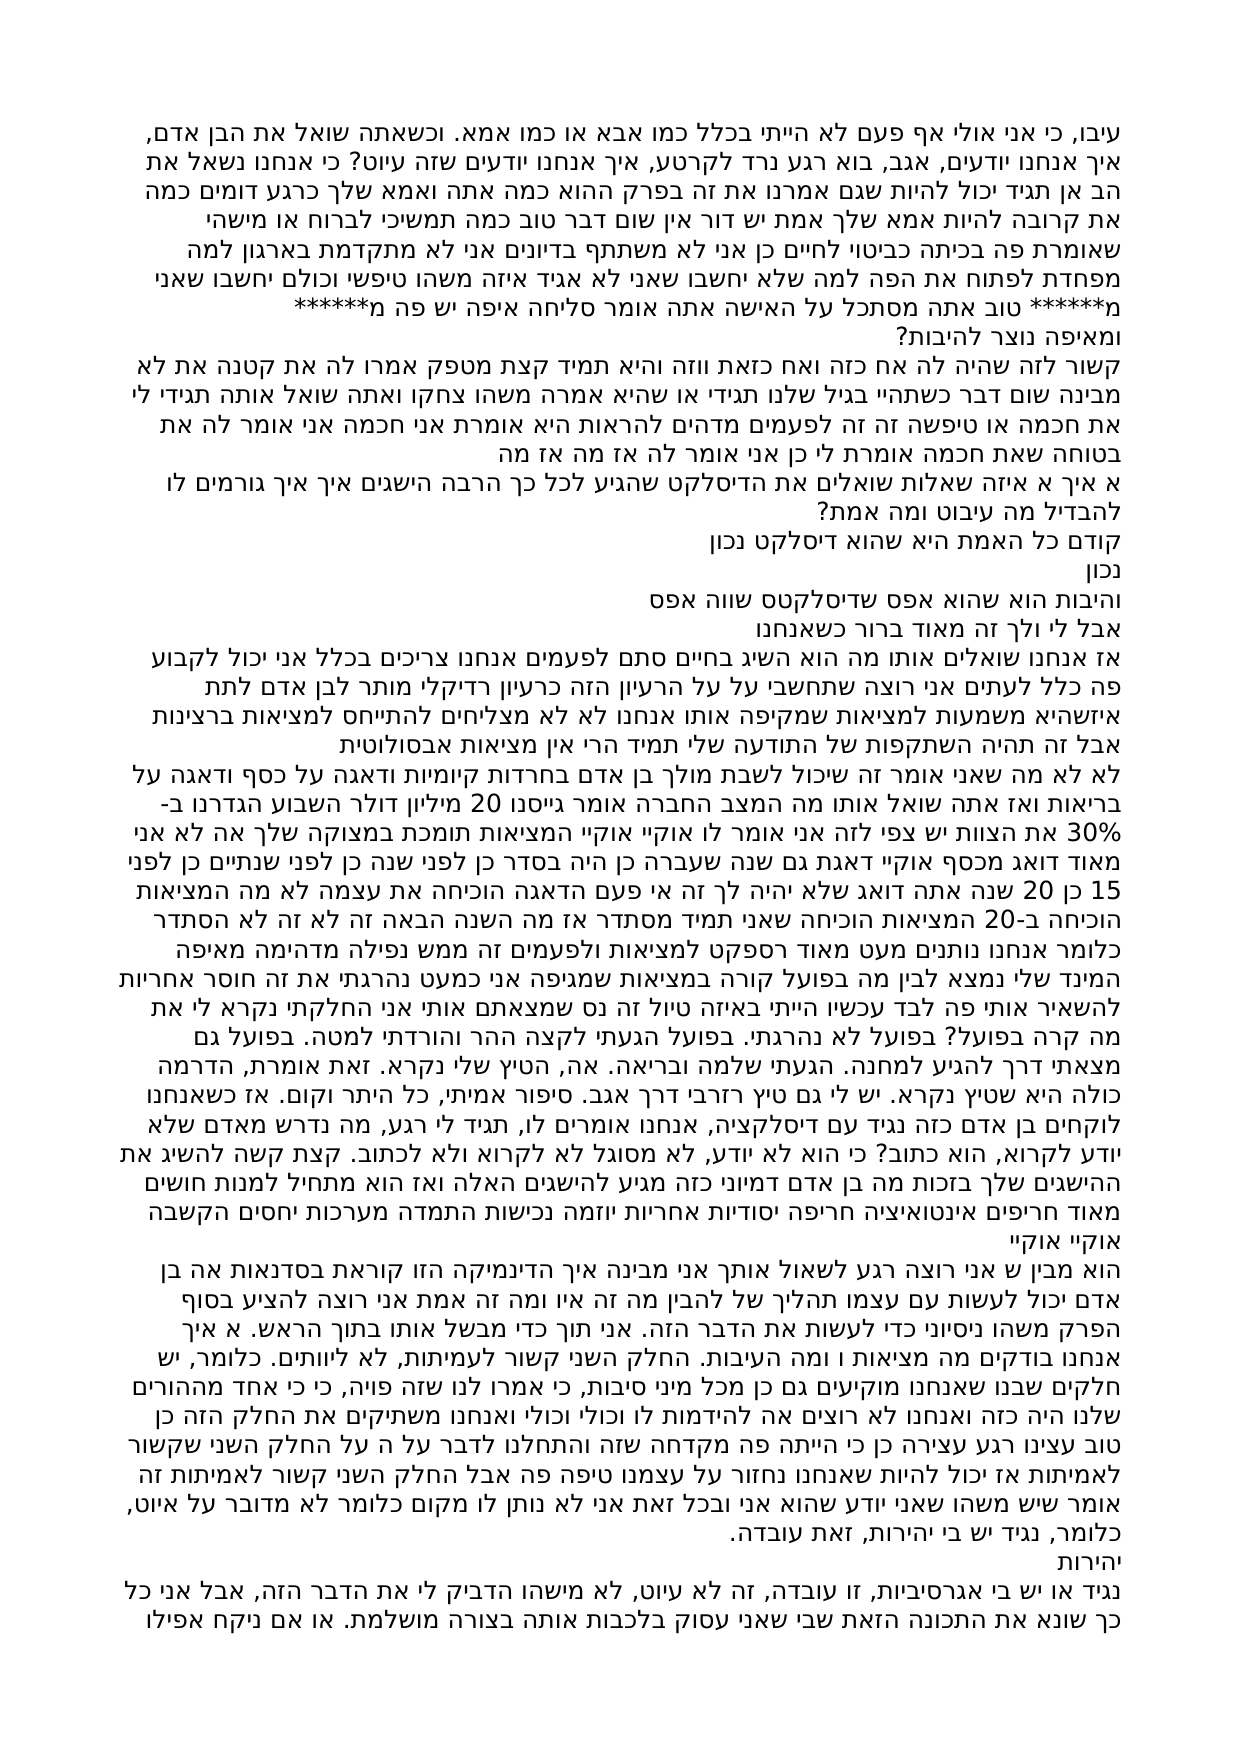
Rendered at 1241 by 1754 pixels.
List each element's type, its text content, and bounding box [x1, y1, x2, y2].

text נכון [118, 556, 1122, 585]
text אז אנחנו שואלים אותו מה הוא השיג בחיים סתם לפעמים אנחנו צריכים בכלל אני יכול לקבוע פה כלל לעתים אני רוצה שתחשבי על על הרעיון הזה כרעיון רדיקלי מותר לבן אדם לתת איזשהיא משמעות למציאות שמקיפה אותו אנחנו לא לא מצליחים להתייחס למציאות ברצינות [118, 643, 1122, 731]
text עיבו, כי אני אולי אף פעם לא הייתי בכלל כמו אבא או כמו אמא. וכשאתה שואל את הבן אדם, איך אנחנו יודעים, אגב, בוא רגע נרד לקרטע, איך אנחנו יודעים שזה עיוט? כי אנחנו נשאל את הב אן תגיד יכול להיות שגם אמרנו את זה בפרק ההוא כמה אתה ואמא שלך כרגע דומים כמה את קרובה להיות אמא שלך אמת יש דור אין שום דבר טוב כמה תמשיכי לברוח או מישהי שאומרת פה בכיתה כביטוי לחיים כן אני לא משתתף בדיונים אני לא מתקדמת בארגון למה מפחדת לפתוח את הפה למה שלא יחשבו שאני לא אגיד איזה משהו טיפשי וכולם יחשבו שאני מ****** טוב אתה מסתכל על האישה אתה אומר סליחה איפה יש פה מ****** [118, 118, 1122, 322]
text א איך א איזה שאלות שואלים את הדיסלקט שהגיע לכל כך הרבה הישגים איך איך גורמים לו להבדיל מה עיבוט ומה אמת? [118, 468, 1122, 526]
text והיבות הוא שהוא אפס שדיסלקטס שווה אפס [118, 585, 1122, 614]
text נגיד או יש בי אגרסיביות, זו עובדה, זה לא עיוט, לא מישהו הדביק לי את הדבר הזה, אבל אני כל כך שונא את התכונה הזאת שבי שאני עסוק בלכבות אותה בצורה מושלמת. או אם ניקח אפילו [118, 1576, 1122, 1635]
text אבל זה תהיה השתקפות של התודעה שלי תמיד הרי אין מציאות אבסולוטית [118, 731, 1122, 760]
text ומאיפה נוצר להיבות? [118, 322, 1122, 351]
text לא לא מה שאני אומר זה שיכול לשבת מולך בן אדם בחרדות קיומיות ודאגה על כסף ודאגה על בריאות ואז אתה שואל אותו מה המצב החברה אומר גייסנו 20 מיליון דולר השבוע הגדרנו ב-30% את הצוות יש צפי לזה אני אומר לו אוקיי אוקיי המציאות תומכת במצוקה שלך אה לא אני מאוד דואג מכסף אוקיי דאגת גם שנה שעברה כן היה בסדר כן לפני שנה כן לפני שנתיים כן לפני 15 כן 20 שנה אתה דואג שלא יהיה לך זה אי פעם הדאגה הוכיחה את עצמה לא מה המציאות הוכיחה ב-20 המציאות הוכיחה שאני תמיד מסתדר אז מה השנה הבאה זה לא זה לא הסתדר כלומר אנחנו נותנים מעט מאוד רספקט למציאות ולפעמים זה ממש נפילה מדהימה מאיפה המינד שלי נמצא לבין מה בפועל קורה במציאות שמגיפה אני כמעט נהרגתי את זה חוסר אחריות להשאיר אותי פה לבד עכשיו הייתי באיזה טיול זה נס שמצאתם אותי אני החלקתי נקרא לי את מה קרה בפועל? בפועל לא נהרגתי. בפועל הגעתי לקצה ההר והורדתי למטה. בפועל גם מצאתי דרך להגיע למחנה. הגעתי שלמה ובריאה. אה, הטיץ שלי נקרא. זאת אומרת, הדרמה כולה היא שטיץ נקרא. יש לי גם טיץ רזרבי דרך אגב. סיפור אמיתי, כל היתר וקום. אז כשאנחנו לוקחים בן אדם כזה נגיד עם דיסלקציה, אנחנו אומרים לו, תגיד לי רגע, מה נדרש מאדם שלא יודע לקרוא, הוא כתוב? כי הוא לא יודע, לא מסוגל לא לקרוא ולא לכתוב. קצת קשה להשיג את ההישגים שלך בזכות מה בן אדם דמיוני כזה מגיע להישגים האלה ואז הוא מתחיל למנות חושים מאוד חריפים אינטואיציה חריפה יסודיות אחריות יוזמה נכישות התמדה מערכות יחסים הקשבה אוקיי אוקיי [118, 760, 1122, 1256]
text קודם כל האמת היא שהוא דיסלקט נכון [118, 526, 1122, 556]
text הוא מבין ש אני רוצה רגע לשאול אותך אני מבינה איך הדינמיקה הזו קוראת בסדנאות אה בן אדם יכול לעשות עם עצמו תהליך של להבין מה זה איו ומה זה אמת אני רוצה להציע בסוף הפרק משהו ניסיוני כדי לעשות את הדבר הזה. אני תוך כדי מבשל אותו בתוך הראש. א איך אנחנו בודקים מה מציאות ו ומה העיבות. החלק השני קשור לעמיתות, לא ליוותים. כלומר, יש חלקים שבנו שאנחנו מוקיעים גם כן מכל מיני סיבות, כי אמרו לנו שזה פויה, כי כי אחד מההורים שלנו היה כזה ואנחנו לא רוצים אה להידמות לו וכולי וכולי ואנחנו משתיקים את החלק הזה כן טוב עצינו רגע עצירה כן כי הייתה פה מקדחה שזה והתחלנו לדבר על ה על החלק השני שקשור לאמיתות אז יכול להיות שאנחנו נחזור על עצמנו טיפה פה אבל החלק השני קשור לאמיתות זה אומר שיש משהו שאני יודע שהוא אני ובכל זאת אני לא נותן לו מקום כלומר לא מדובר על איוט, כלומר, נגיד יש בי יהירות, זאת עובדה. [118, 1256, 1122, 1547]
text יהירות [118, 1547, 1122, 1576]
text אבל לי ולך זה מאוד ברור כשאנחנו [118, 614, 1122, 643]
text קשור לזה שהיה לה אח כזה ואח כזאת ווזה והיא תמיד קצת מטפק אמרו לה את קטנה את לא מבינה שום דבר כשתהיי בגיל שלנו תגידי או שהיא אמרה משהו צחקו ואתה שואל אותה תגידי לי את חכמה או טיפשה זה זה לפעמים מדהים להראות היא אומרת אני חכמה אני אומר לה את בטוחה שאת חכמה אומרת לי כן אני אומר לה אז מה אז מה [118, 351, 1122, 468]
